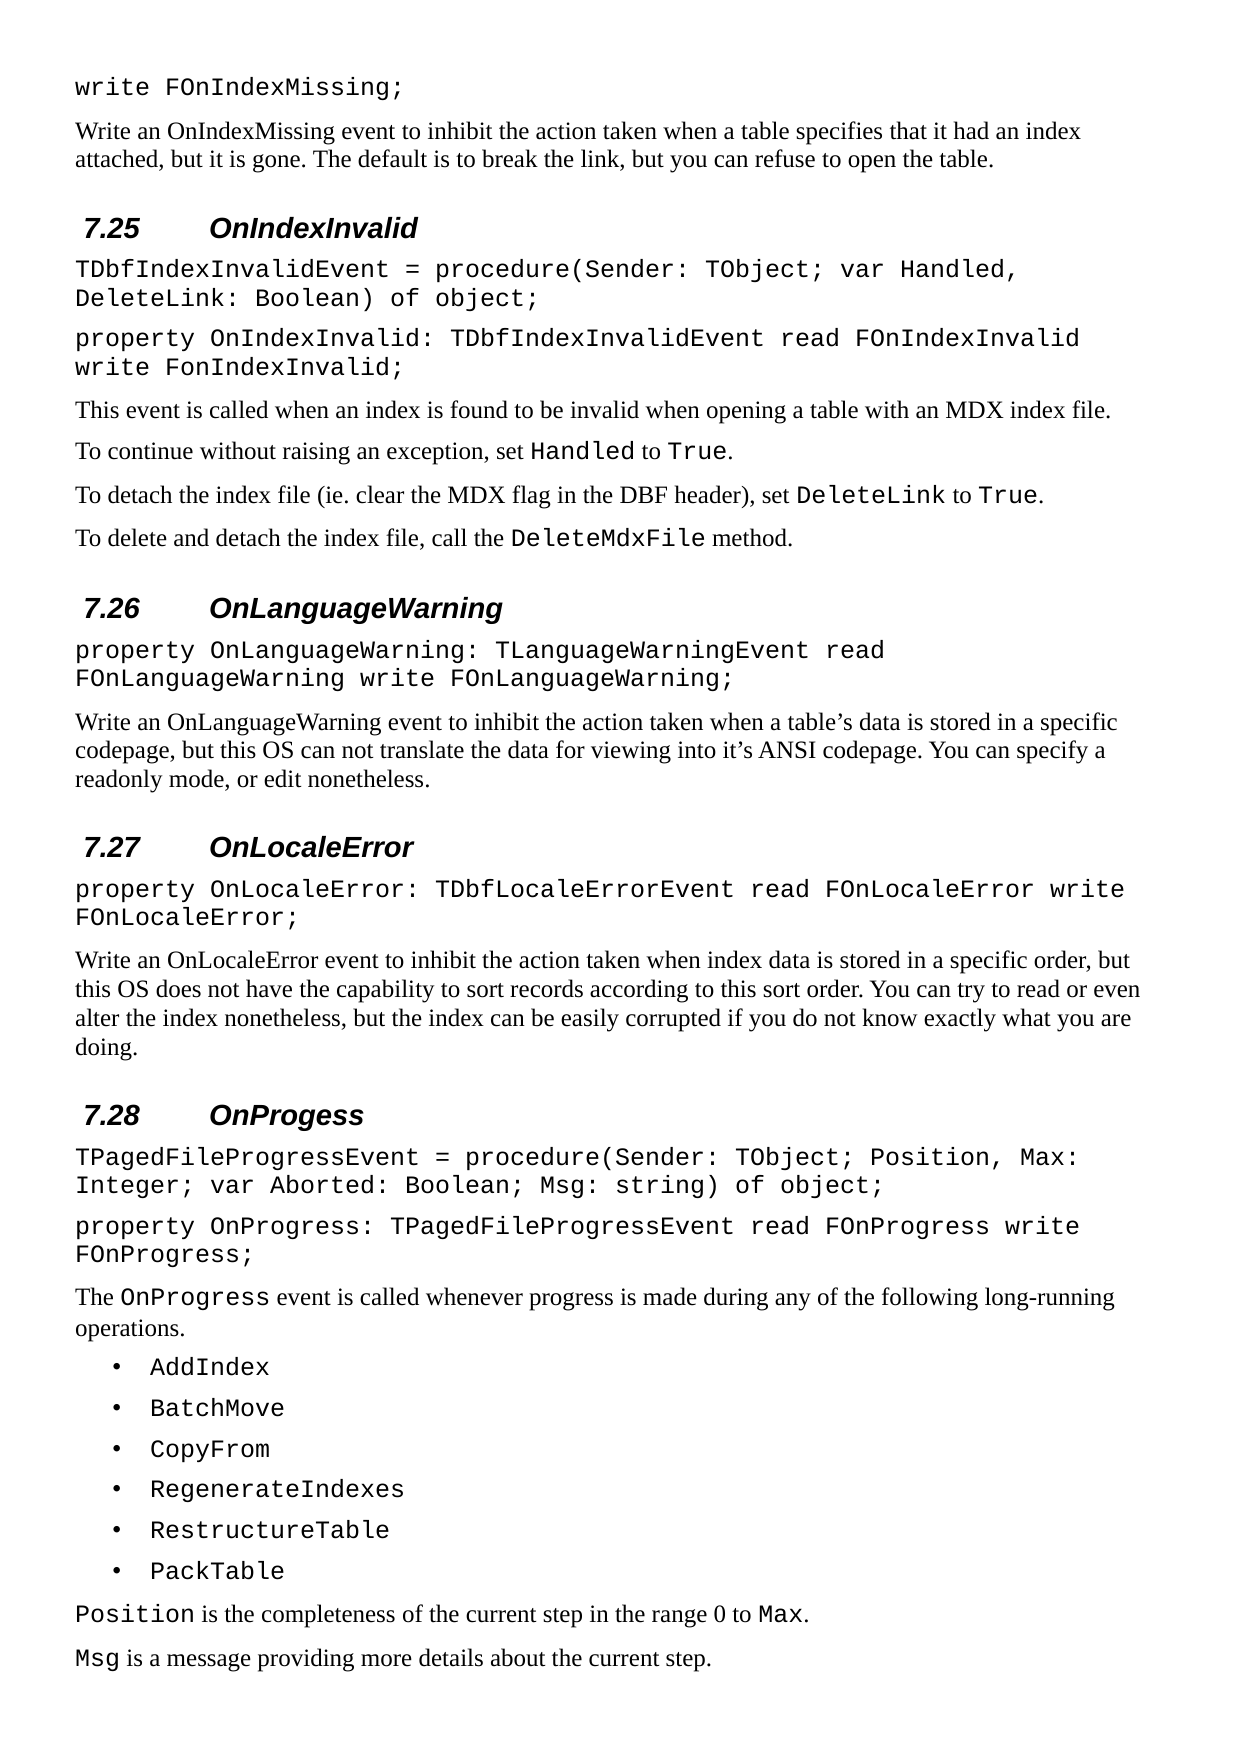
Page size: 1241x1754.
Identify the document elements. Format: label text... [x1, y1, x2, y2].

subtitle OnIndexInvalid [75, 211, 1165, 244]
subtitle OnLanguageWarning [75, 591, 1165, 625]
text Msg is a message providing more details about the current step. [75, 1643, 1165, 1674]
list AddIndex [112, 1354, 1165, 1383]
text Position is the completeness of the current step in the range 0 to Max. [75, 1599, 1165, 1630]
text This event is called when an index is found to be invalid when opening a table with an MDX index file. [75, 395, 1165, 424]
text property OnLanguageWarning: TLanguageWarningEvent read FOnLanguageWarning write FOnLanguageWarning; [75, 637, 1165, 694]
list PackTable [112, 1559, 1165, 1587]
text write FOnIndexMissing; [75, 75, 1165, 103]
text TDbfIndexInvalidEvent = procedure(Sender: TObject; var Handled, DeleteLink: Boolean) of object; [75, 257, 1165, 313]
subtitle OnLocaleError [75, 830, 1165, 864]
text property OnIndexInvalid: TDbfIndexInvalidEvent read FOnIndexInvalid write FonIndexInvalid; [75, 326, 1165, 383]
text TPagedFileProgressEvent = procedure(Sender: TObject; Position, Max: Integer; var Aborted: Boolean; Msg: string) of object; [75, 1144, 1165, 1201]
text Write an OnIndexMissing event to inhibit the action taken when a table specifies that it had an index attached, but it is gone. The default is to break the link, but you can refuse to open the table. [75, 116, 1165, 173]
list RegenerateIndexes [112, 1477, 1165, 1505]
text To delete and detach the index file, call the DeleteMdxFile method. [75, 523, 1165, 554]
text property OnProgress: TPagedFileProgressEvent read FOnProgress write FOnProgress; [75, 1213, 1165, 1270]
text To detach the index file (ie. clear the MDX flag in the DBF header), set DeleteLink to True. [75, 480, 1165, 511]
text property OnLocaleError: TDbfLocaleErrorEvent read FOnLocaleError write FOnLocaleError; [75, 876, 1165, 933]
text Write an OnLocaleError event to inhibit the action taken when index data is stored in a specific order, but this OS does not have the capability to sort records according to this sort order. You can try to read or even alter the index nonetheless, but the index can be easily corrupted if you do not know exactly what you are doing. [75, 946, 1165, 1061]
text To continue without raising an exception, set Handled to True. [75, 436, 1165, 467]
list BatchMove [112, 1395, 1165, 1424]
subtitle OnProgess [75, 1098, 1165, 1132]
list CopyFrom [112, 1436, 1165, 1464]
text The OnProgress event is called whenever progress is made during any of the following long-running operations. [75, 1282, 1165, 1342]
list RestructureTable [112, 1518, 1165, 1546]
text Write an OnLanguageWarning event to inhibit the action taken when a table’s data is stored in a specific codepage, but this OS can not translate the data for viewing into it’s ANSI codepage. You can specify a readonly mode, or edit nonetheless. [75, 707, 1165, 793]
